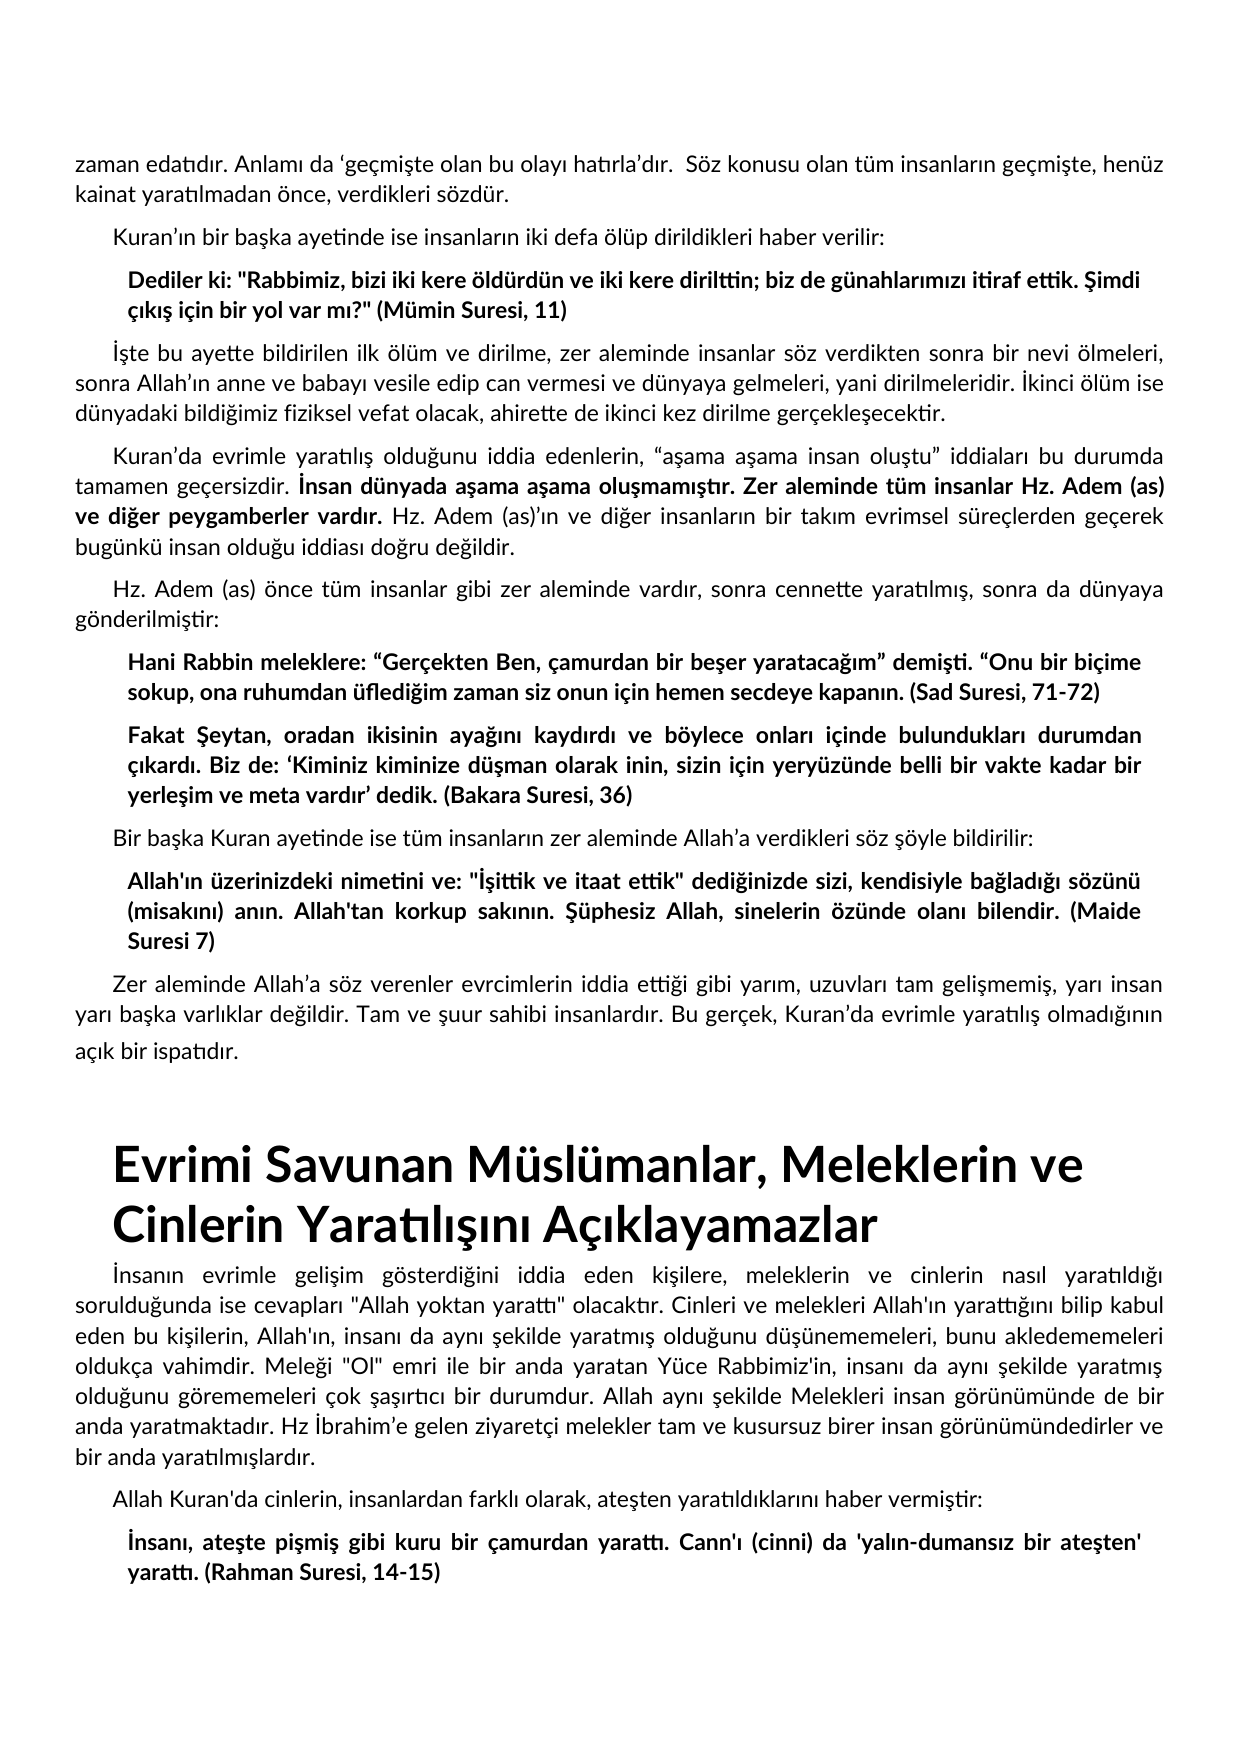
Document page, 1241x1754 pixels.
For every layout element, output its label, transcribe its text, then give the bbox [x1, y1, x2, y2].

text Kuran’da evrimle yaratılış olduğunu iddia edenlerin, “aşama aşama insan oluştu” iddiaları bu durumda tamamen geçersizdir. İnsan dünyada aşama aşama oluşmamıştır. Zer aleminde tüm insanlar Hz. Adem (as) ve diğer peygamberler vardır. Hz. Adem (as)’ın ve diğer insanların bir takım evrimsel süreçlerden geçerek bugünkü insan olduğu iddiası doğru değildir. [75, 442, 1165, 560]
subtitle Evrimi Savunan Müslümanlar, Meleklerin ve Cinlerin Yaratılışını Açıklayamazlar [112, 1133, 1165, 1253]
text zaman edatıdır. Anlamı da ‘geçmişte olan bu olayı hatırla’dır. Söz konusu olan tüm insanların geçmişte, henüz kainat yaratılmadan önce, verdikleri sözdür. [75, 150, 1165, 208]
text İnsanı, ateşte pişmiş gibi kuru bir çamurdan yarattı. Cann'ı (cinni) da 'yalın-dumansız bir ateşten' yarattı. (Rahman Suresi, 14-15) [127, 1528, 1143, 1586]
text İşte bu ayette bildirilen ilk ölüm ve dirilme, zer aleminde insanlar söz verdikten sonra bir nevi ölmeleri, sonra Allah’ın anne ve babayı vesile edip can vermesi ve dünyaya gelmeleri, yani dirilmeleridir. İkinci ölüm ise dünyadaki bildiğimiz fiziksel vefat olacak, ahirette de ikinci kez dirilme gerçekleşecektir. [75, 338, 1165, 426]
text Allah Kuran'da cinlerin, insanlardan farklı olarak, ateşten yaratıldıklarını haber vermiştir: [75, 1485, 1165, 1513]
text Dediler ki: "Rabbimiz, bizi iki kere öldürdün ve iki kere dirilttin; biz de günahlarımızı itiraf ettik. Şimdi çıkış için bir yol var mı?" (Mümin Suresi, 11) [127, 266, 1143, 323]
text Zer aleminde Allah’a söz verenler evrcimlerin iddia ettiği gibi yarım, uzuvları tam gelişmemiş, yarı insan yarı başka varlıklar değildir. Tam ve şuur sahibi insanlardır. Bu gerçek, Kuran’da evrimle yaratılış olmadığının açık bir ispatıdır. [75, 970, 1165, 1066]
text Allah'ın üzerinizdeki nimetini ve: "İşittik ve itaat ettik" dediğinizde sizi, kendisiyle bağladığı sözünü (misakını) anın. Allah'tan korkup sakının. Şüphesiz Allah, sinelerin özünde olanı bilendir. (Maide Suresi 7) [127, 867, 1143, 954]
text İnsanın evrimle gelişim gösterdiğini iddia eden kişilere, meleklerin ve cinlerin nasıl yaratıldığı sorulduğunda ise cevapları "Allah yoktan yarattı" olacaktır. Cinleri ve melekleri Allah'ın yarattığını bilip kabul eden bu kişilerin, Allah'ın, insanı da aynı şekilde yaratmış olduğunu düşünememeleri, bunu akledememeleri oldukça vahimdir. Meleği "Ol" emri ile bir anda yaratan Yüce Rabbimiz'in, insanı da aynı şekilde yaratmış olduğunu görememeleri çok şaşırtıcı bir durumdur. Allah aynı şekilde Melekleri insan görünümünde de bir anda yaratmaktadır. Hz İbrahim’e gelen ziyaretçi melekler tam ve kusursuz birer insan görünümündedirler ve bir anda yaratılmışlardır. [75, 1261, 1165, 1470]
text Fakat Şeytan, oradan ikisinin ayağını kaydırdı ve böylece onları içinde bulundukları durumdan çıkardı. Biz de: ‘Kiminiz kiminize düşman olarak inin, sizin için yeryüzünde belli bir vakte kadar bir yerleşim ve meta vardır’ dedik. (Bakara Suresi, 36) [127, 721, 1143, 809]
text Hani Rabbin meleklere: “Gerçekten Ben, çamurdan bir beşer yaratacağım” demişti. “Onu bir biçime sokup, ona ruhumdan üflediğim zaman siz onun için hemen secdeye kapanın. (Sad Suresi, 71-72) [127, 648, 1143, 706]
text Kuran’ın bir başka ayetinde ise insanların iki defa ölüp dirildikleri haber verilir: [75, 223, 1165, 250]
text Hz. Adem (as) önce tüm insanlar gibi zer aleminde vardır, sonra cennette yaratılmış, sonra da dünyaya gönderilmiştir: [75, 575, 1165, 633]
text Bir başka Kuran ayetinde ise tüm insanların zer aleminde Allah’a verdikleri söz şöyle bildirilir: [75, 824, 1165, 851]
